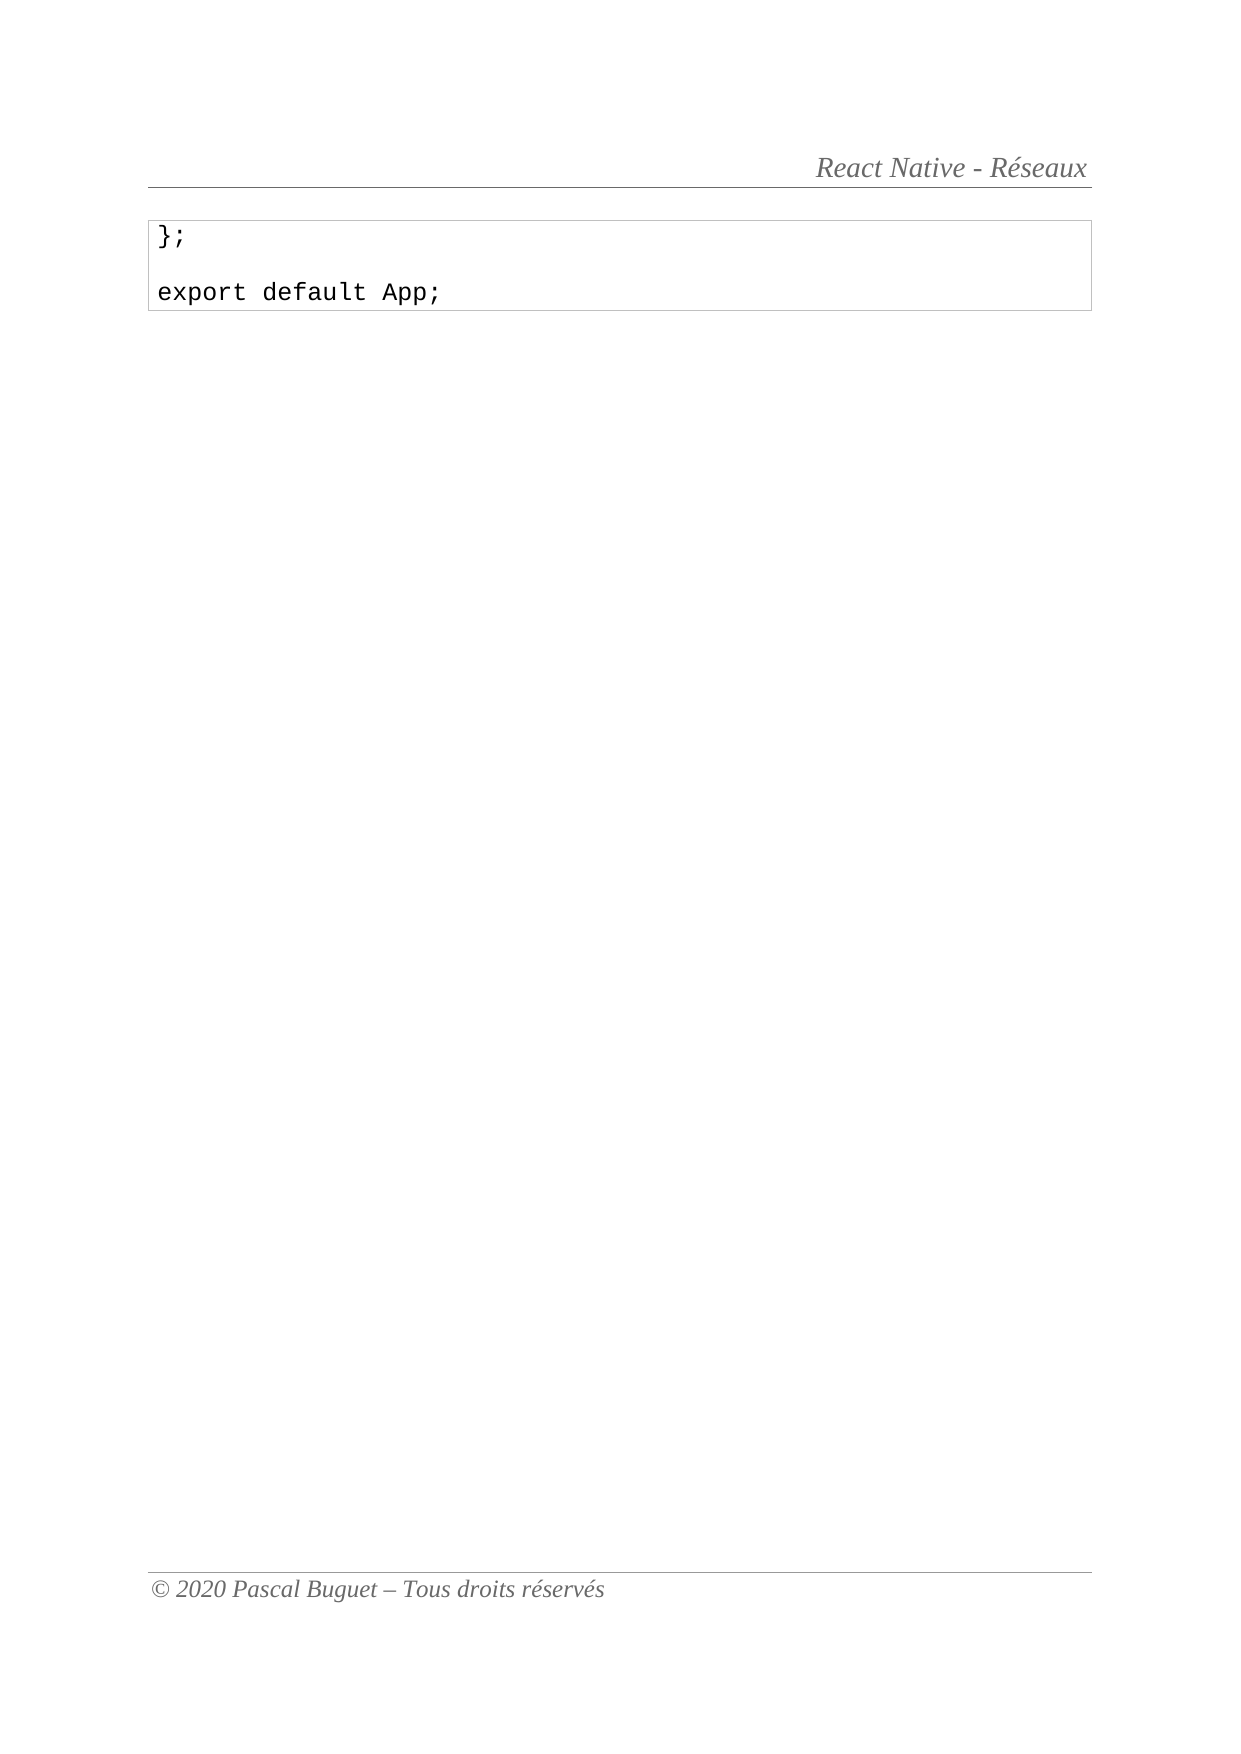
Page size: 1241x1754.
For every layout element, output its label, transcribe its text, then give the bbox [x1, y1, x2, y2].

text export default App; [149, 276, 1091, 310]
text }; [149, 221, 1091, 251]
